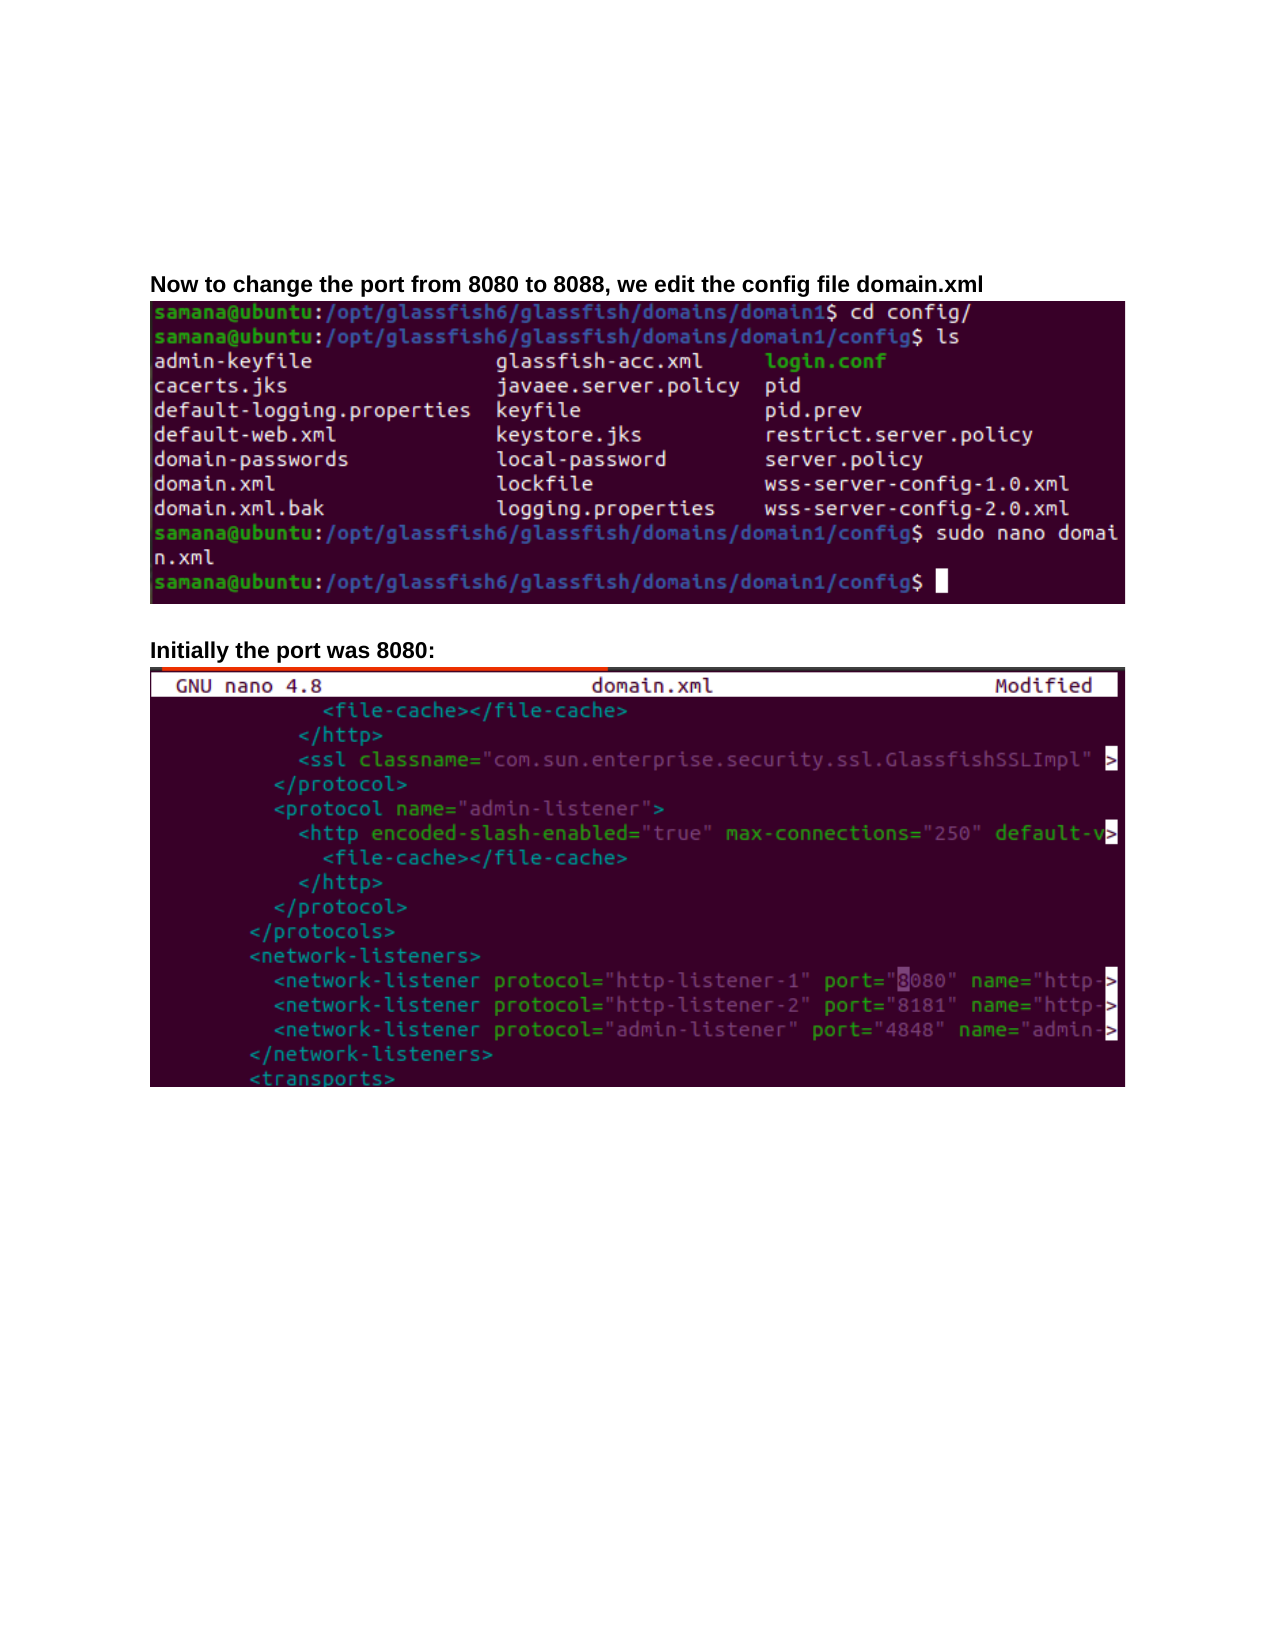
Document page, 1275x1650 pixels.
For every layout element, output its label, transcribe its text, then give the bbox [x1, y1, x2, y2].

text Initially the port was 8080: [150, 637, 1125, 663]
picture [150, 301, 1125, 604]
picture [150, 667, 1125, 1087]
text Now to change the port from 8080 to 8088, we edit the config file domain.xml [150, 271, 1125, 297]
